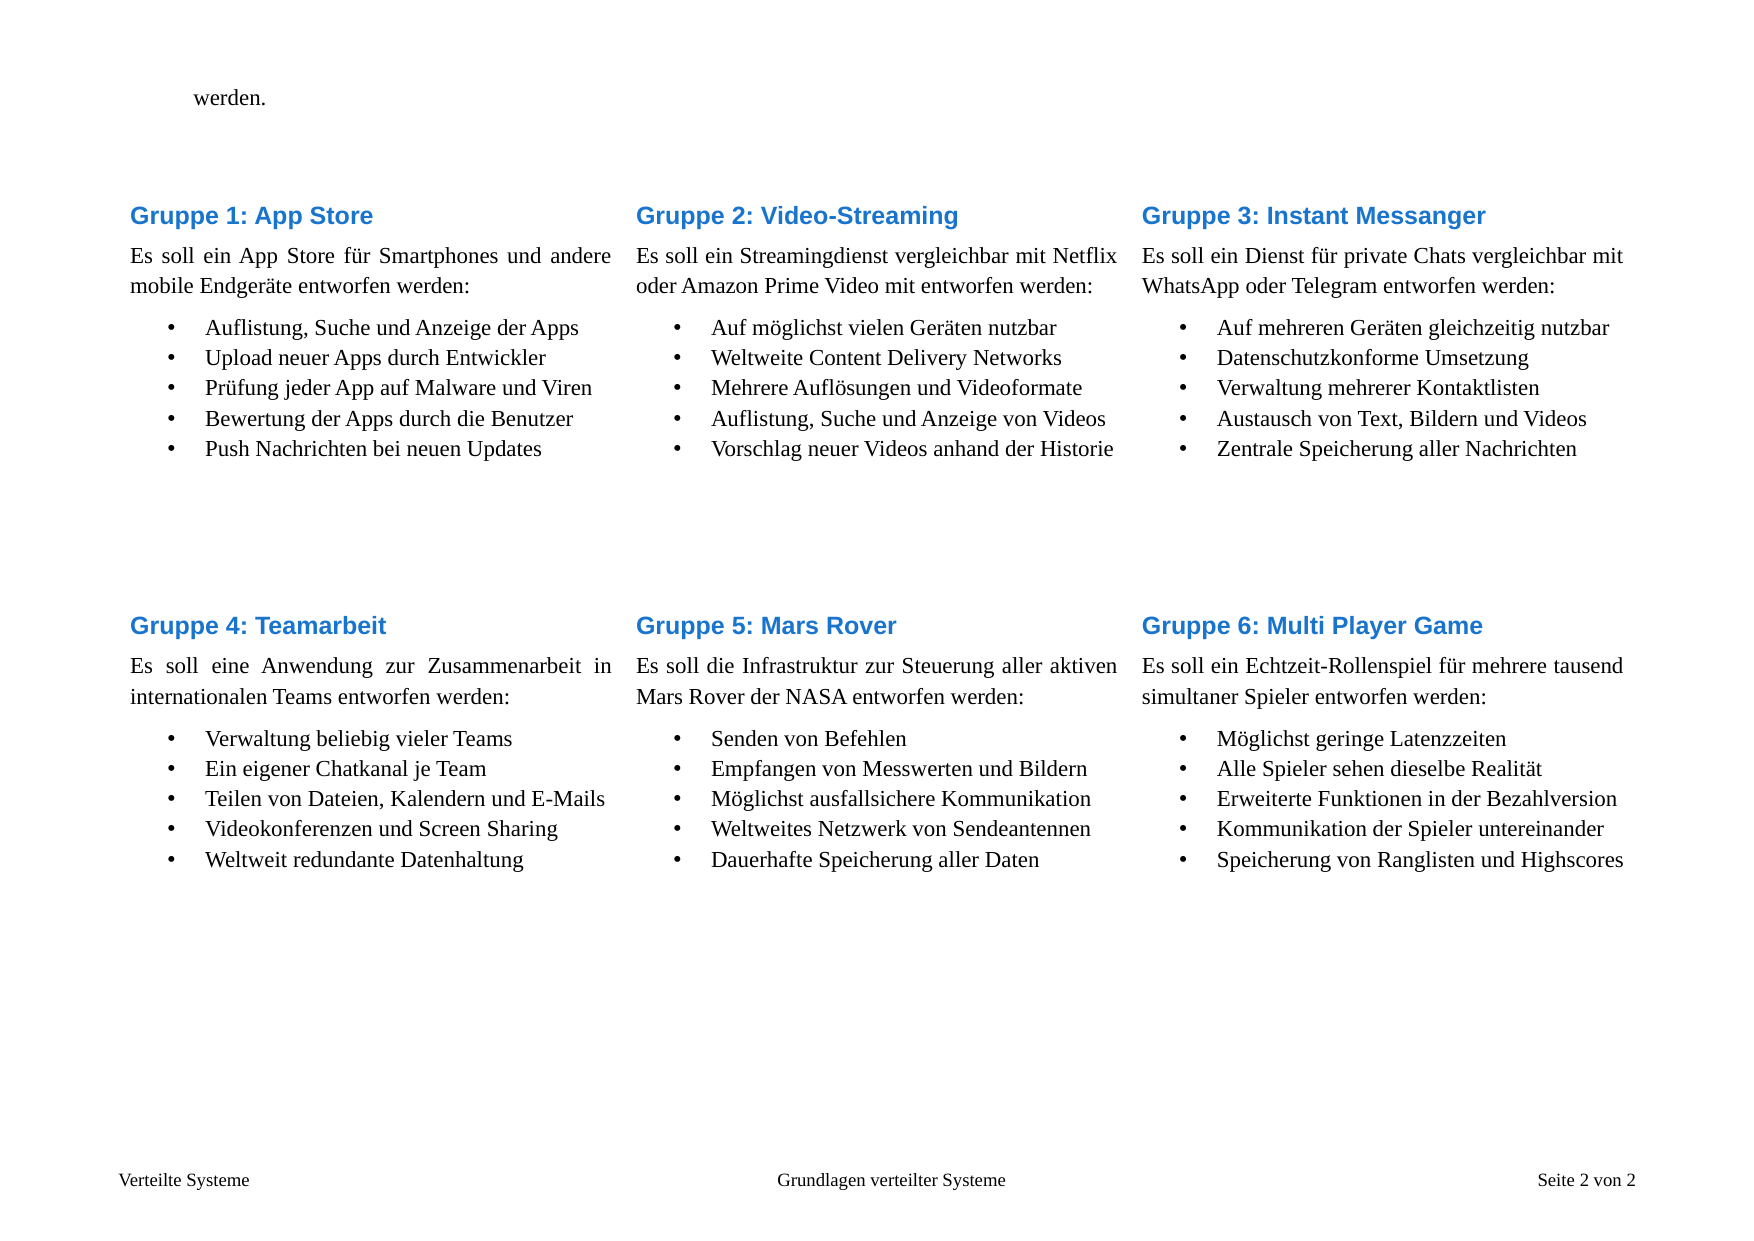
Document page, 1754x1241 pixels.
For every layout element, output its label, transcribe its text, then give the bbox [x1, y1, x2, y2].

table_header Gruppe 1: App Store Es soll ein App Store für Smartphones und andere mobile Endgeräte entworfen werden: Auflistung, Suche und Anzeige der Apps Upload neuer Apps durch Entwickler Prüfung jeder App auf Malware und Viren Bewertung der Apps durch die Benutzer Push Nachrichten bei neuen Updates [118, 164, 624, 485]
table_cell Gruppe 5: Mars Rover Es soll die Infrastruktur zur Steuerung aller aktiven Mars Rover der NASA entworfen werden: Senden von Befehlen Empfangen von Messwerten und Bildern Möglichst ausfallsichere Kommunikation Weltweites Netzwerk von Sendeantennen Dauerhafte Speicherung aller Daten [624, 575, 1130, 896]
table_cell [118, 485, 624, 574]
table_header Gruppe 2: Video-Streaming Es soll ein Streamingdienst vergleichbar mit Netflix oder Amazon Prime Video mit entworfen werden: Auf möglichst vielen Geräten nutzbar Weltweite Content Delivery Networks Mehrere Auflösungen und Videoformate Auflistung, Suche und Anzeige von Videos Vorschlag neuer Videos anhand der Historie [624, 164, 1130, 485]
table_header Gruppe 3: Instant Messanger Es soll ein Dienst für private Chats vergleichbar mit WhatsApp oder Telegram entworfen werden: Auf mehreren Geräten gleichzeitig nutzbar Datenschutzkonforme Umsetzung Verwaltung mehrerer Kontaktlisten Austausch von Text, Bildern und Videos Zentrale Speicherung aller Nachrichten [1130, 164, 1636, 485]
table_cell Gruppe 4: Teamarbeit Es soll eine Anwendung zur Zusammenarbeit in internationalen Teams entworfen werden: Verwaltung beliebig vieler Teams Ein eigener Chatkanal je Team Teilen von Dateien, Kalendern und E-Mails Videokonferenzen und Screen Sharing Weltweit redundante Datenhaltung [118, 575, 624, 896]
table_cell [624, 485, 1130, 574]
table_cell Gruppe 6: Multi Player Game Es soll ein Echtzeit-Rollenspiel für mehrere tausend simultaner Spieler entworfen werden: Möglichst geringe Latenzzeiten Alle Spieler sehen dieselbe Realität Erweiterte Funktionen in der Bezahlversion Kommunikation der Spieler untereinander Speicherung von Ranglisten und Highscores [1130, 575, 1636, 896]
table_header [892, 84, 1636, 122]
table_header [862, 84, 892, 122]
table_header werden. [118, 84, 862, 122]
table_cell [1130, 485, 1636, 574]
